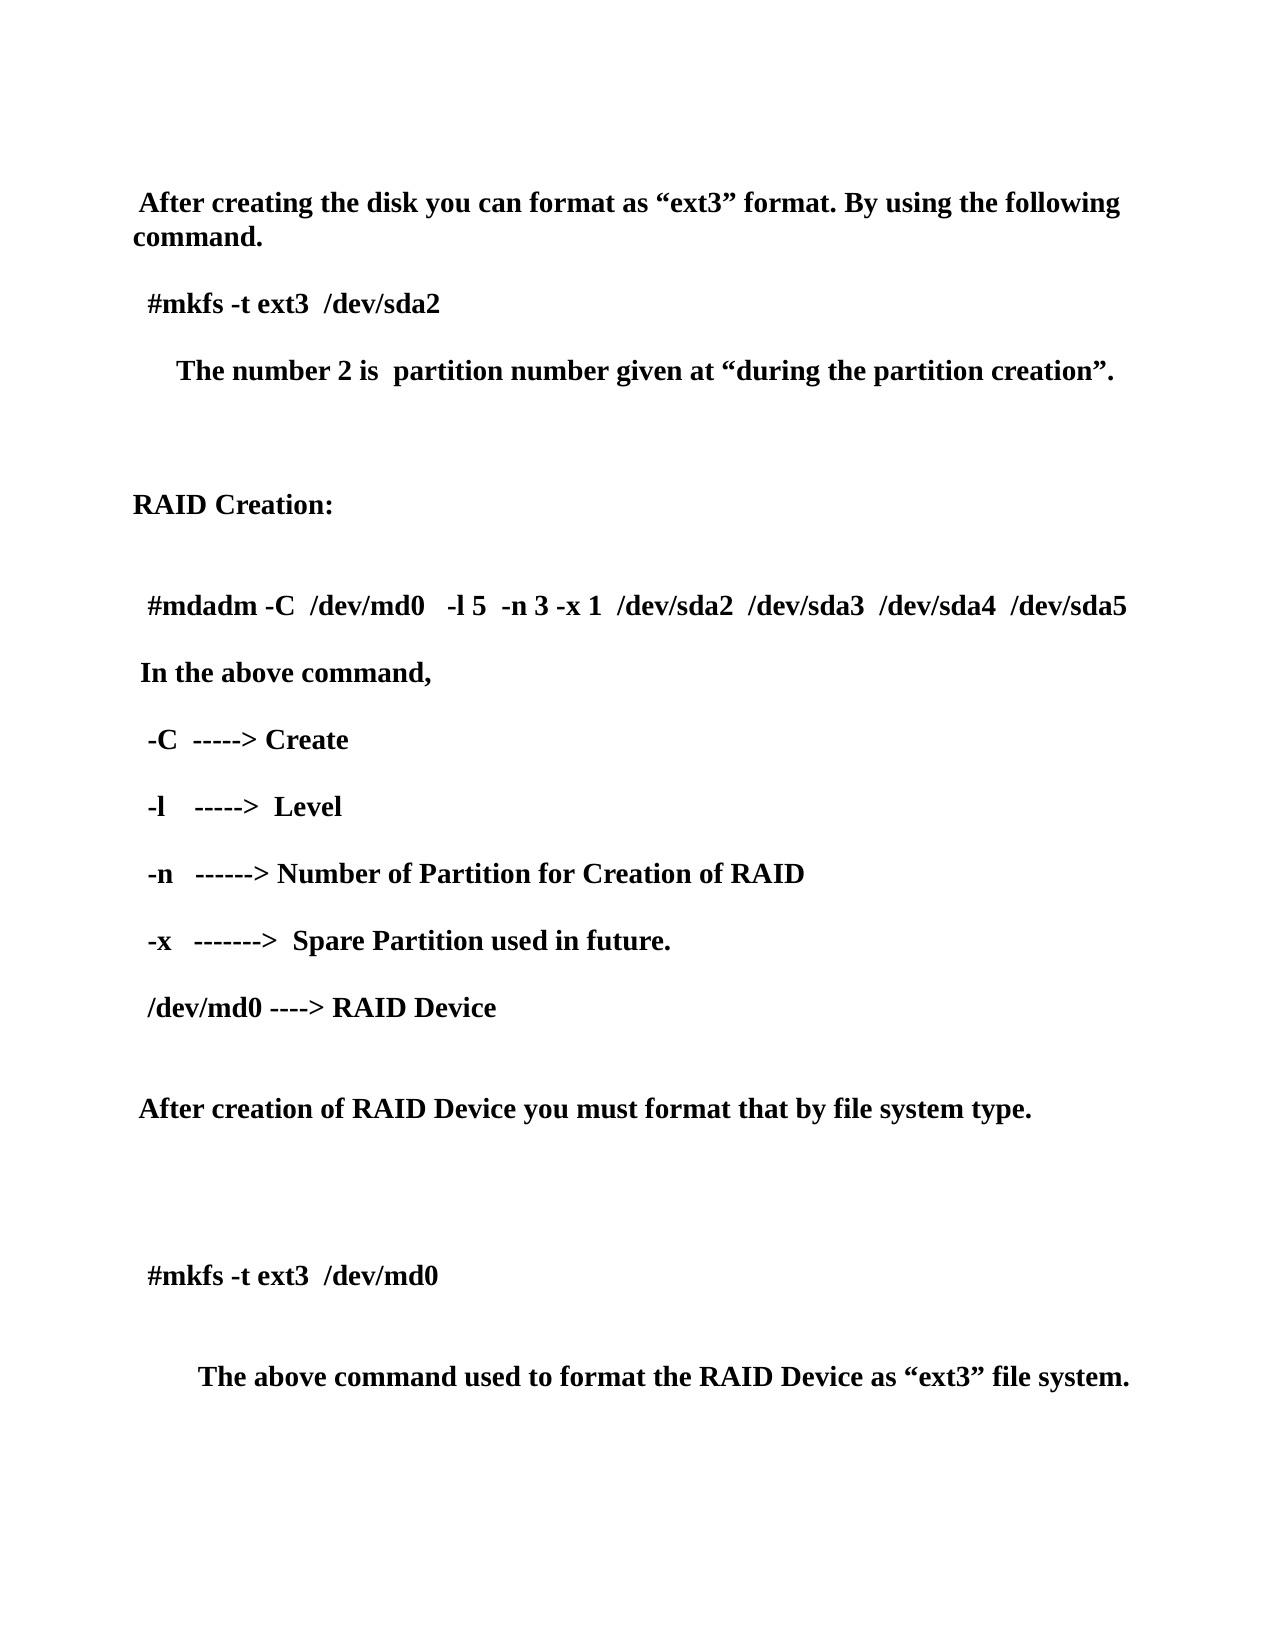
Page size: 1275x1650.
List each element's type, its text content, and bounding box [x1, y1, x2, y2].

text RAID Creation: [118, 487, 1157, 521]
text The number 2 is partition number given at “during the partition creation”. [118, 353, 1157, 386]
text command. [118, 219, 1157, 252]
text After creating the disk you can format as “ext3” format. By using the following [118, 185, 1157, 219]
text -C -----> Create [118, 722, 1157, 755]
text #mkfs -t ext3 /dev/md0 [118, 1258, 1157, 1292]
text In the above command, [118, 655, 1157, 688]
text #mdadm -C /dev/md0 -l 5 -n 3 -x 1 /dev/sda2 /dev/sda3 /dev/sda4 /dev/sda5 [118, 588, 1157, 621]
text After creation of RAID Device you must format that by file system type. [118, 1091, 1157, 1124]
text The above command used to format the RAID Device as “ext3” file system. [118, 1359, 1157, 1393]
text -n ------> Number of Partition for Creation of RAID [118, 856, 1157, 889]
text -x -------> Spare Partition used in future. [118, 923, 1157, 957]
text /dev/md0 ----> RAID Device [118, 990, 1157, 1024]
text -l -----> Level [118, 789, 1157, 822]
text #mkfs -t ext3 /dev/sda2 [118, 286, 1157, 319]
